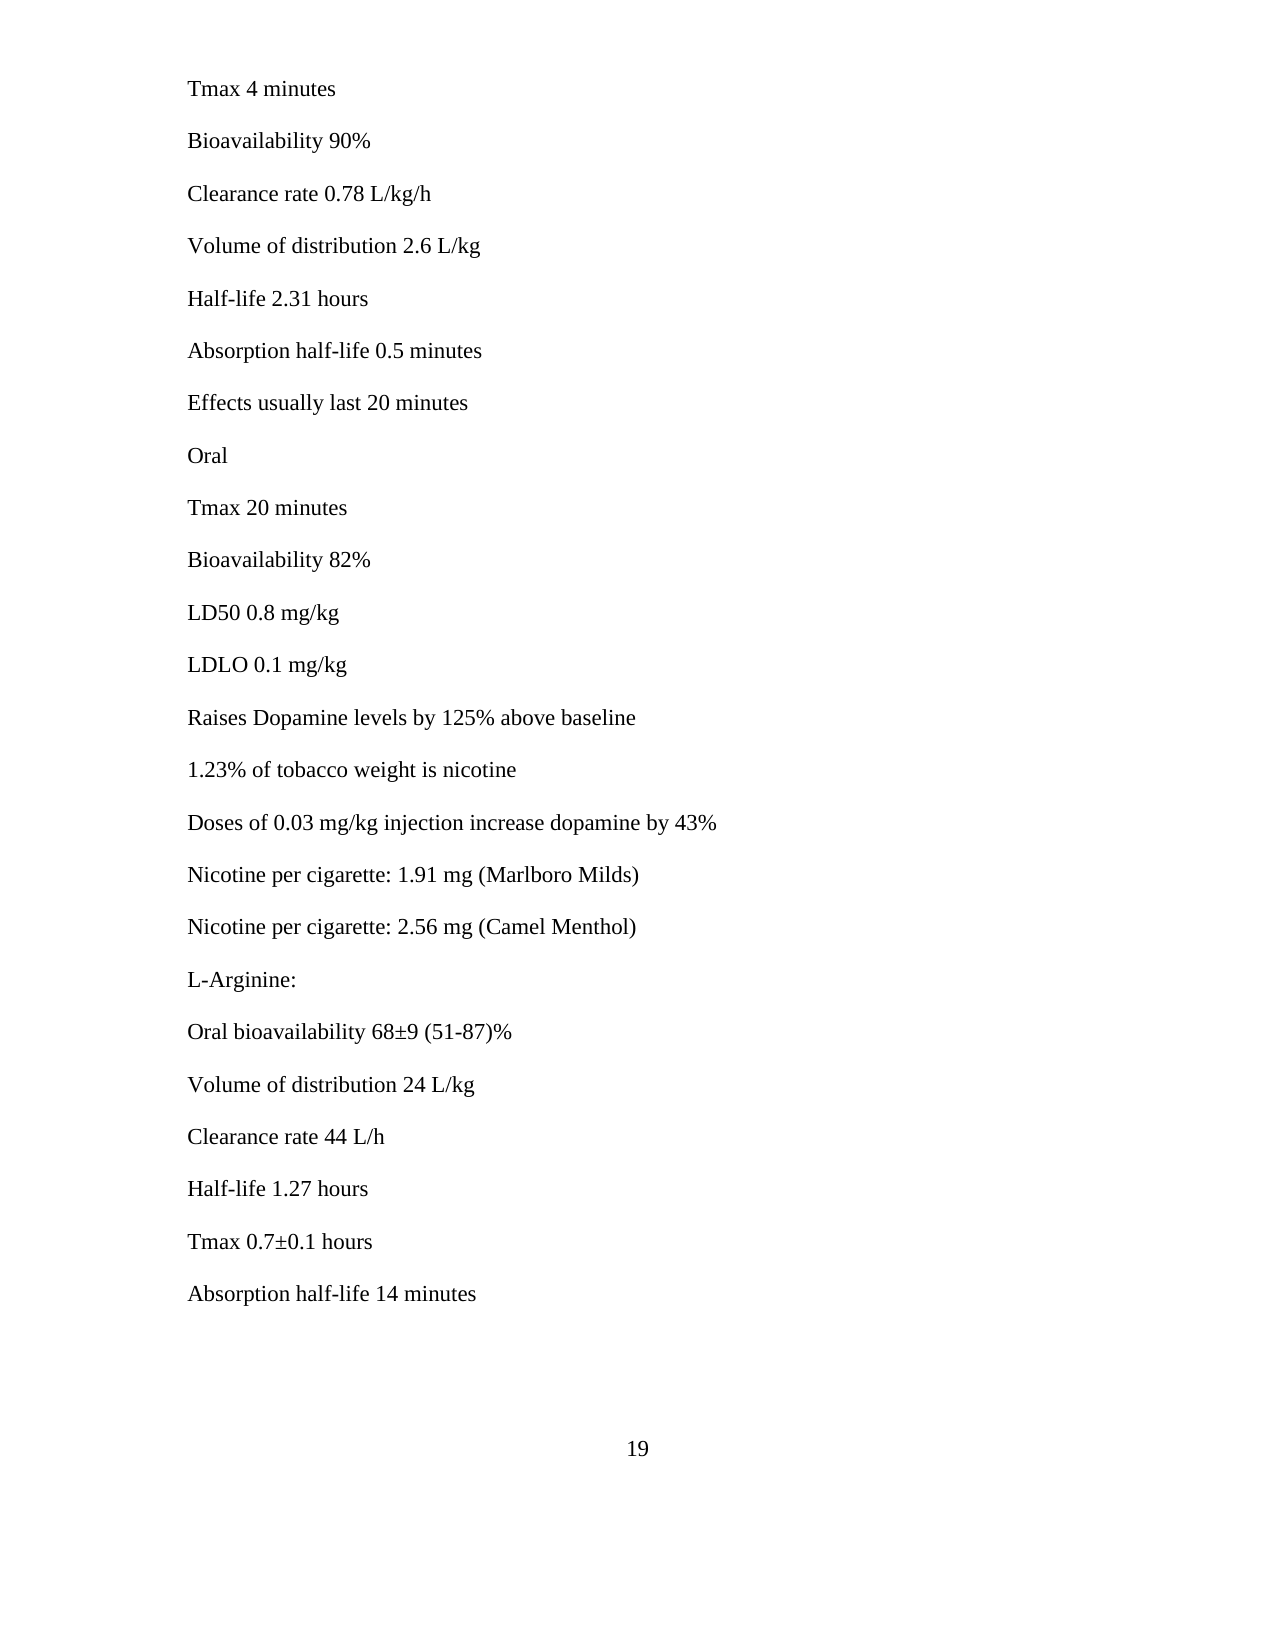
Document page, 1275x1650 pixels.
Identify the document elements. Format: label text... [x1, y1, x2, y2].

text Bioavailability 90% [187, 127, 1085, 154]
text Half-life 1.27 hours [187, 1176, 1085, 1202]
text Nicotine per cigarette: 2.56 mg (Camel Menthol) [187, 913, 1085, 940]
text Tmax 20 minutes [187, 494, 1085, 521]
text LDLO 0.1 mg/kg [187, 651, 1085, 678]
text Effects usually last 20 minutes [187, 389, 1085, 416]
text LD50 0.8 mg/kg [187, 599, 1085, 625]
text Bioavailability 82% [187, 547, 1085, 573]
text Clearance rate 0.78 L/kg/h [187, 180, 1085, 206]
text Absorption half-life 0.5 minutes [187, 337, 1085, 363]
text Half-life 2.31 hours [187, 284, 1085, 311]
text Raises Dopamine levels by 125% above baseline [187, 704, 1085, 730]
text Oral bioavailability 68±9 (51-87)% [187, 1018, 1085, 1045]
text Tmax 0.7±0.1 hours [187, 1228, 1085, 1254]
text Volume of distribution 2.6 L/kg [187, 232, 1085, 258]
text Absorption half-life 14 minutes [187, 1280, 1085, 1307]
text Doses of 0.03 mg/kg injection increase dopamine by 43% [187, 808, 1085, 835]
text Oral [187, 442, 1085, 468]
text L-Arginine: [187, 966, 1085, 992]
text Volume of distribution 24 L/kg [187, 1071, 1085, 1097]
text Nicotine per cigarette: 1.91 mg (Marlboro Milds) [187, 861, 1085, 887]
text 1.23% of tobacco weight is nicotine [187, 756, 1085, 782]
text Tmax 4 minutes [187, 75, 1085, 101]
text Clearance rate 44 L/h [187, 1123, 1085, 1149]
